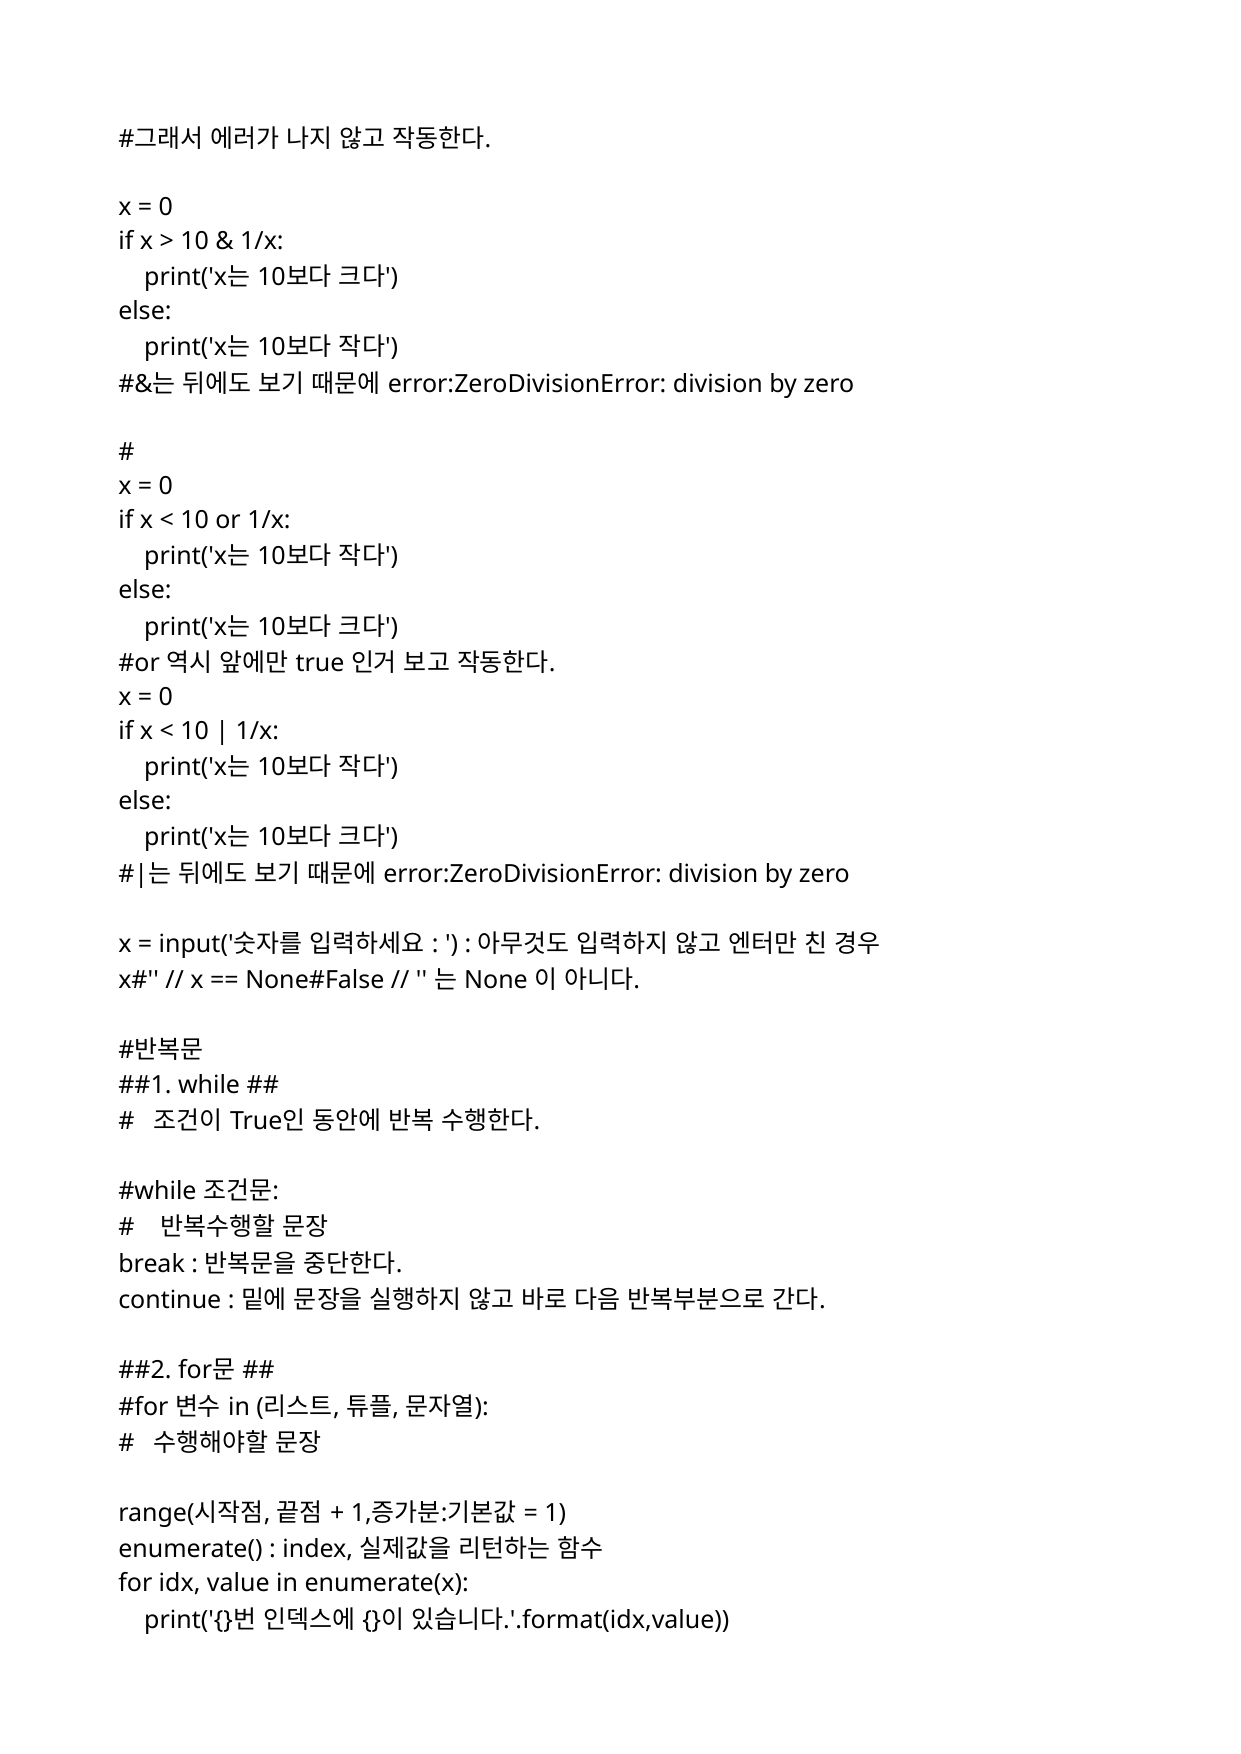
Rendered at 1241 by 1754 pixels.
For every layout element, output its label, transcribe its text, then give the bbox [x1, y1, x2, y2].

text x#'' // x == None#False // '' 는 None 이 아니다. [118, 960, 1122, 996]
text #for 변수 in (리스트, 튜플, 문자열): [118, 1386, 1122, 1422]
text range(시작점, 끝점 + 1,증가분:기본값 = 1) [118, 1492, 1122, 1529]
text for idx, value in enumerate(x): [118, 1565, 1122, 1599]
text print('x는 10보다 작다') [118, 536, 1122, 572]
text #&는 뒤에도 보기 때문에 error:ZeroDivisionError: division by zero [118, 363, 1122, 399]
text else: [118, 293, 1122, 327]
text x = 0 [118, 678, 1122, 712]
text enumerate() : index, 실제값을 리턴하는 함수 [118, 1529, 1122, 1565]
text if x < 10 | 1/x: [118, 712, 1122, 747]
text # 조건이 True인 동안에 반복 수행한다. [118, 1100, 1122, 1137]
text print('x는 10보다 크다') [118, 817, 1122, 853]
text print('x는 10보다 작다') [118, 327, 1122, 363]
text else: [118, 783, 1122, 817]
text x = 0 [118, 188, 1122, 222]
text print('x는 10보다 크다') [118, 257, 1122, 293]
text #그래서 에러가 나지 않고 작동한다. [118, 118, 1122, 154]
text # 수행해야할 문장 [118, 1422, 1122, 1458]
text ##2. for문 ## [118, 1350, 1122, 1386]
text print('x는 10보다 크다') [118, 606, 1122, 642]
text # [118, 433, 1122, 467]
text if x > 10 & 1/x: [118, 222, 1122, 257]
text continue : 밑에 문장을 실행하지 않고 바로 다음 반복부분으로 간다. [118, 1279, 1122, 1316]
text print('x는 10보다 작다') [118, 747, 1122, 783]
text x = input('숫자를 입력하세요 : ') : 아무것도 입력하지 않고 엔터만 친 경우 [118, 923, 1122, 960]
text else: [118, 572, 1122, 606]
text #or 역시 앞에만 true 인거 보고 작동한다. [118, 642, 1122, 678]
text x = 0 [118, 467, 1122, 502]
text break : 반복문을 중단한다. [118, 1243, 1122, 1279]
text print('{}번 인덱스에 {}이 있습니다.'.format(idx,value)) [118, 1599, 1122, 1635]
text # 반복수행할 문장 [118, 1207, 1122, 1243]
text #|는 뒤에도 보기 때문에 error:ZeroDivisionError: division by zero [118, 853, 1122, 889]
text #반복문 [118, 1030, 1122, 1066]
text ##1. while ## [118, 1066, 1122, 1100]
text #while 조건문: [118, 1171, 1122, 1207]
text if x < 10 or 1/x: [118, 502, 1122, 536]
